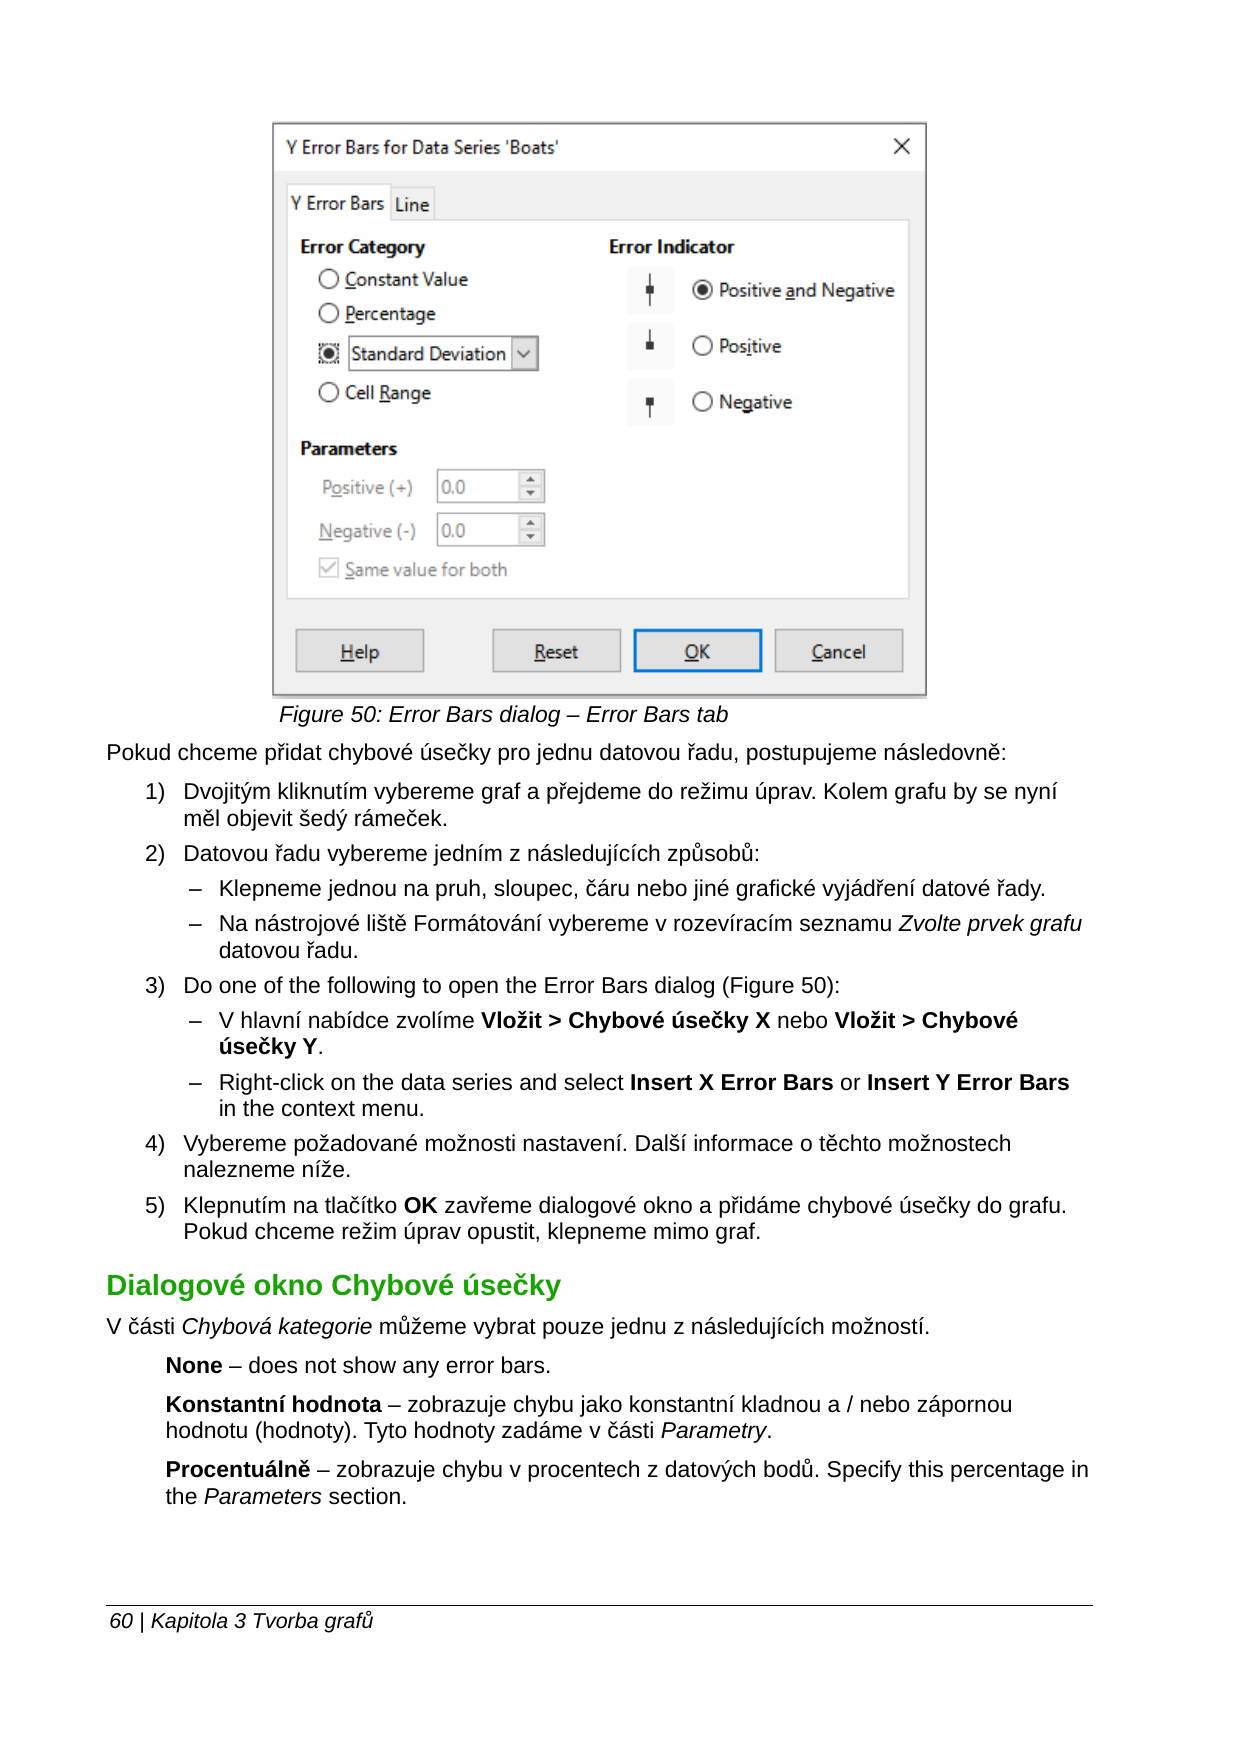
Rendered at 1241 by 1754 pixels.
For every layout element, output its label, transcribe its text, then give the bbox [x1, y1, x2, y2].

list Datovou řadu vybereme jedním z následujících způsobů: [165, 840, 1093, 866]
list V hlavní nabídce zvolíme Vložit > Chybové úsečky X nebo Vložit > Chybové úsečky Y. [189, 1007, 1093, 1060]
text Konstantní hodnota – zobrazuje chybu jako konstantní kladnou a / nebo zápornou hodnotu (hodnoty). Tyto hodnoty zadáme v části Parametry. [165, 1391, 1093, 1444]
list Klepneme jednou na pruh, sloupec, čáru nebo jiné grafické vyjádření datové řady. [189, 875, 1093, 901]
list Dvojitým kliknutím vybereme graf a přejdeme do režimu úprav. Kolem grafu by se nyní měl objevit šedý rámeček. [165, 778, 1093, 831]
text Pokud chceme přidat chybové úsečky pro jednu datovou řadu, postupujeme následovně: [106, 739, 1093, 766]
subtitle Dialogové okno Chybové úsečky [106, 1268, 1093, 1302]
text None – does not show any error bars. [165, 1352, 1093, 1378]
list Do one of the following to open the Error Bars dialog (Figure 50): [165, 972, 1093, 998]
list Na nástrojové liště Formátování vybereme v rozevíracím seznamu Zvolte prvek grafu datovou řadu. [189, 910, 1093, 963]
text V části Chybová kategorie můžeme vybrat pouze jednu z následujících možností. [106, 1313, 1093, 1340]
picture [272, 121, 927, 699]
text Figure 50: Error Bars dialog – Error Bars tab [269, 118, 930, 727]
text Procentuálně – zobrazuje chybu v procentech z datových bodů. Specify this percentage in the Parameters section. [165, 1456, 1093, 1509]
list Vybereme požadované možnosti nastavení. Další informace o těchto možnostech nalezneme níže. [165, 1130, 1093, 1183]
list Right-click on the data series and select Insert X Error Bars or Insert Y Error Bars in the context menu. [189, 1068, 1093, 1121]
list Klepnutím na tlačítko OK zavřeme dialogové okno a přidáme chybové úsečky do grafu. Pokud chceme režim úprav opustit, klepneme mimo graf. [165, 1192, 1093, 1244]
